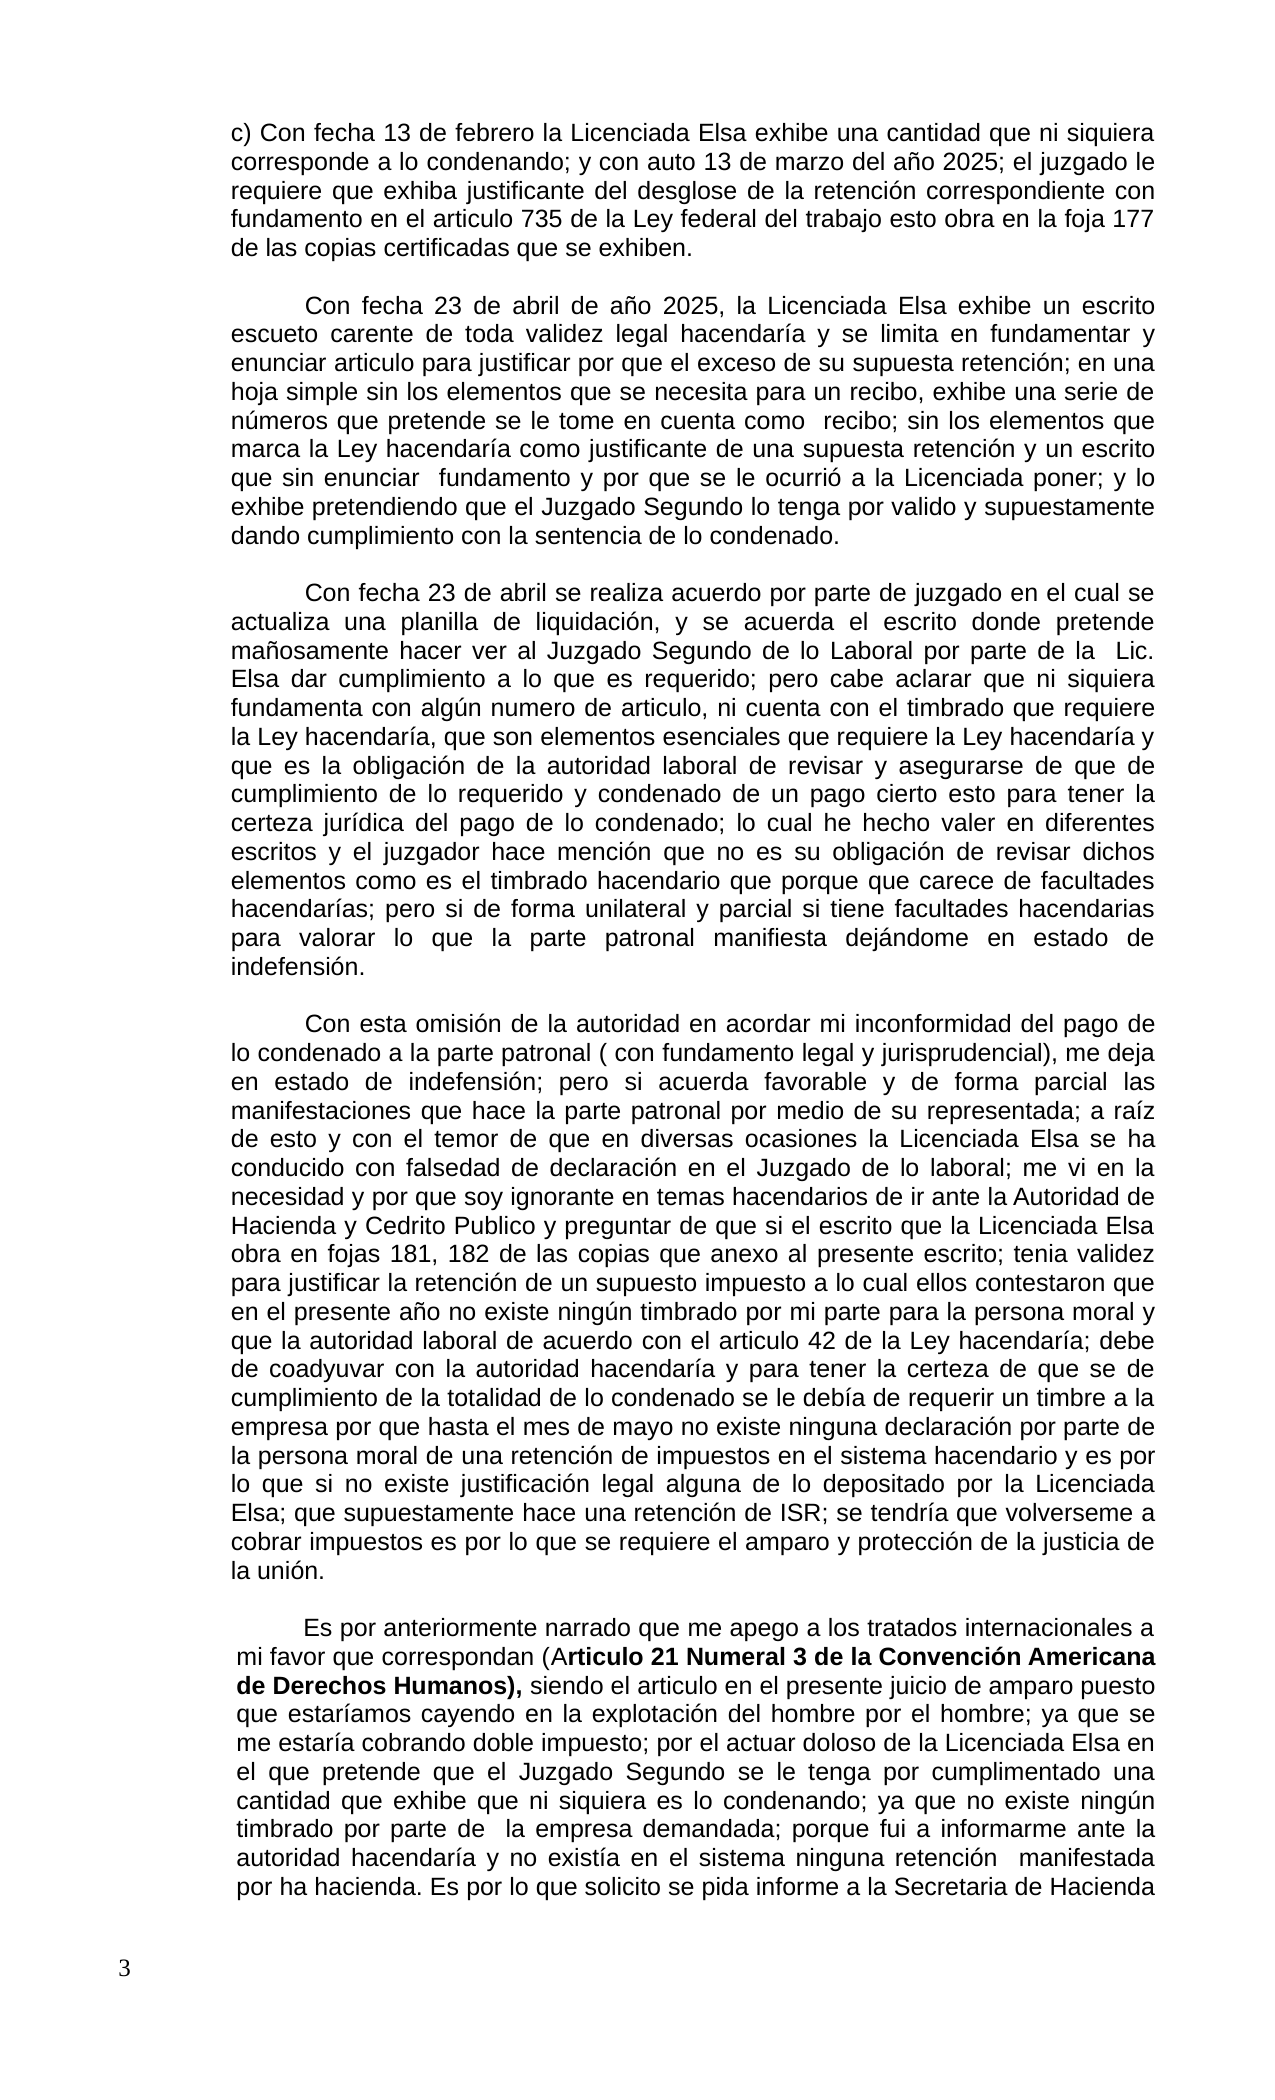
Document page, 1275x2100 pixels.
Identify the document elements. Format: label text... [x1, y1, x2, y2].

text Con esta omisión de la autoridad en acordar mi inconformidad del pago de lo condenado a la parte patronal ( con fundamento legal y jurisprudencial), me deja en estado de indefensión; pero si acuerda favorable y de forma parcial las manifestaciones que hace la parte patronal por medio de su representada; a raíz de esto y con el temor de que en diversas ocasiones la Licenciada Elsa se ha conducido con falsedad de declaración en el Juzgado de lo laboral; me vi en la necesidad y por que soy ignorante en temas hacendarios de ir ante la Autoridad de Hacienda y Cedrito Publico y preguntar de que si el escrito que la Licenciada Elsa obra en fojas 181, 182 de las copias que anexo al presente escrito; tenia validez para justificar la retención de un supuesto impuesto a lo cual ellos contestaron que en el presente año no existe ningún timbrado por mi parte para la persona moral y que la autoridad laboral de acuerdo con el articulo 42 de la Ley hacendaría; debe de coadyuvar con la autoridad hacendaría y para tener la certeza de que se de cumplimiento de la totalidad de lo condenado se le debía de requerir un timbre a la empresa por que hasta el mes de mayo no existe ninguna declaración por parte de la persona moral de una retención de impuestos en el sistema hacendario y es por lo que si no existe justificación legal alguna de lo depositado por la Licenciada Elsa; que supuestamente hace una retención de ISR; se tendría que volverseme a cobrar impuestos es por lo que se requiere el amparo y protección de la justicia de la unión. [231, 1009, 1157, 1584]
text Con fecha 23 de abril de año 2025, la Licenciada Elsa exhibe un escrito escueto carente de toda validez legal hacendaría y se limita en fundamentar y enunciar articulo para justificar por que el exceso de su supuesta retención; en una hoja simple sin los elementos que se necesita para un recibo, exhibe una serie de números que pretende se le tome en cuenta como recibo; sin los elementos que marca la Ley hacendaría como justificante de una supuesta retención y un escrito que sin enunciar fundamento y por que se le ocurrió a la Licenciada poner; y lo exhibe pretendiendo que el Juzgado Segundo lo tenga por valido y supuestamente dando cumplimiento con la sentencia de lo condenado. [231, 291, 1157, 549]
list Es por anteriormente narrado que me apego a los tratados internacionales a mi favor que correspondan (Articulo 21 Numeral 3 de la Convención Americana de Derechos Humanos), siendo el articulo en el presente juicio de amparo puesto que estaríamos cayendo en la explotación del hombre por el hombre; ya que se me estaría cobrando doble impuesto; por el actuar doloso de la Licenciada Elsa en el que pretende que el Juzgado Segundo se le tenga por cumplimentado una cantidad que exhibe que ni siquiera es lo condenando; ya que no existe ningún timbrado por parte de la empresa demandada; porque fui a informarme ante la autoridad hacendaría y no existía en el sistema ninguna retención manifestada por ha hacienda. Es por lo que solicito se pida informe a la Secretaria de Hacienda [165, 1613, 1157, 1901]
text c) Con fecha 13 de febrero la Licenciada Elsa exhibe una cantidad que ni siquiera corresponde a lo condenando; y con auto 13 de marzo del año 2025; el juzgado le requiere que exhiba justificante del desglose de la retención correspondiente con fundamento en el articulo 735 de la Ley federal del trabajo esto obra en la foja 177 de las copias certificadas que se exhiben. [231, 118, 1157, 262]
text Con fecha 23 de abril se realiza acuerdo por parte de juzgado en el cual se actualiza una planilla de liquidación, y se acuerda el escrito donde pretende mañosamente hacer ver al Juzgado Segundo de lo Laboral por parte de la Lic. Elsa dar cumplimiento a lo que es requerido; pero cabe aclarar que ni siquiera fundamenta con algún numero de articulo, ni cuenta con el timbrado que requiere la Ley hacendaría, que son elementos esenciales que requiere la Ley hacendaría y que es la obligación de la autoridad laboral de revisar y asegurarse de que de cumplimiento de lo requerido y condenado de un pago cierto esto para tener la certeza jurídica del pago de lo condenado; lo cual he hecho valer en diferentes escritos y el juzgador hace mención que no es su obligación de revisar dichos elementos como es el timbrado hacendario que porque que carece de facultades hacendarías; pero si de forma unilateral y parcial si tiene facultades hacendarias para valorar lo que la parte patronal manifiesta dejándome en estado de indefensión. [231, 578, 1157, 981]
